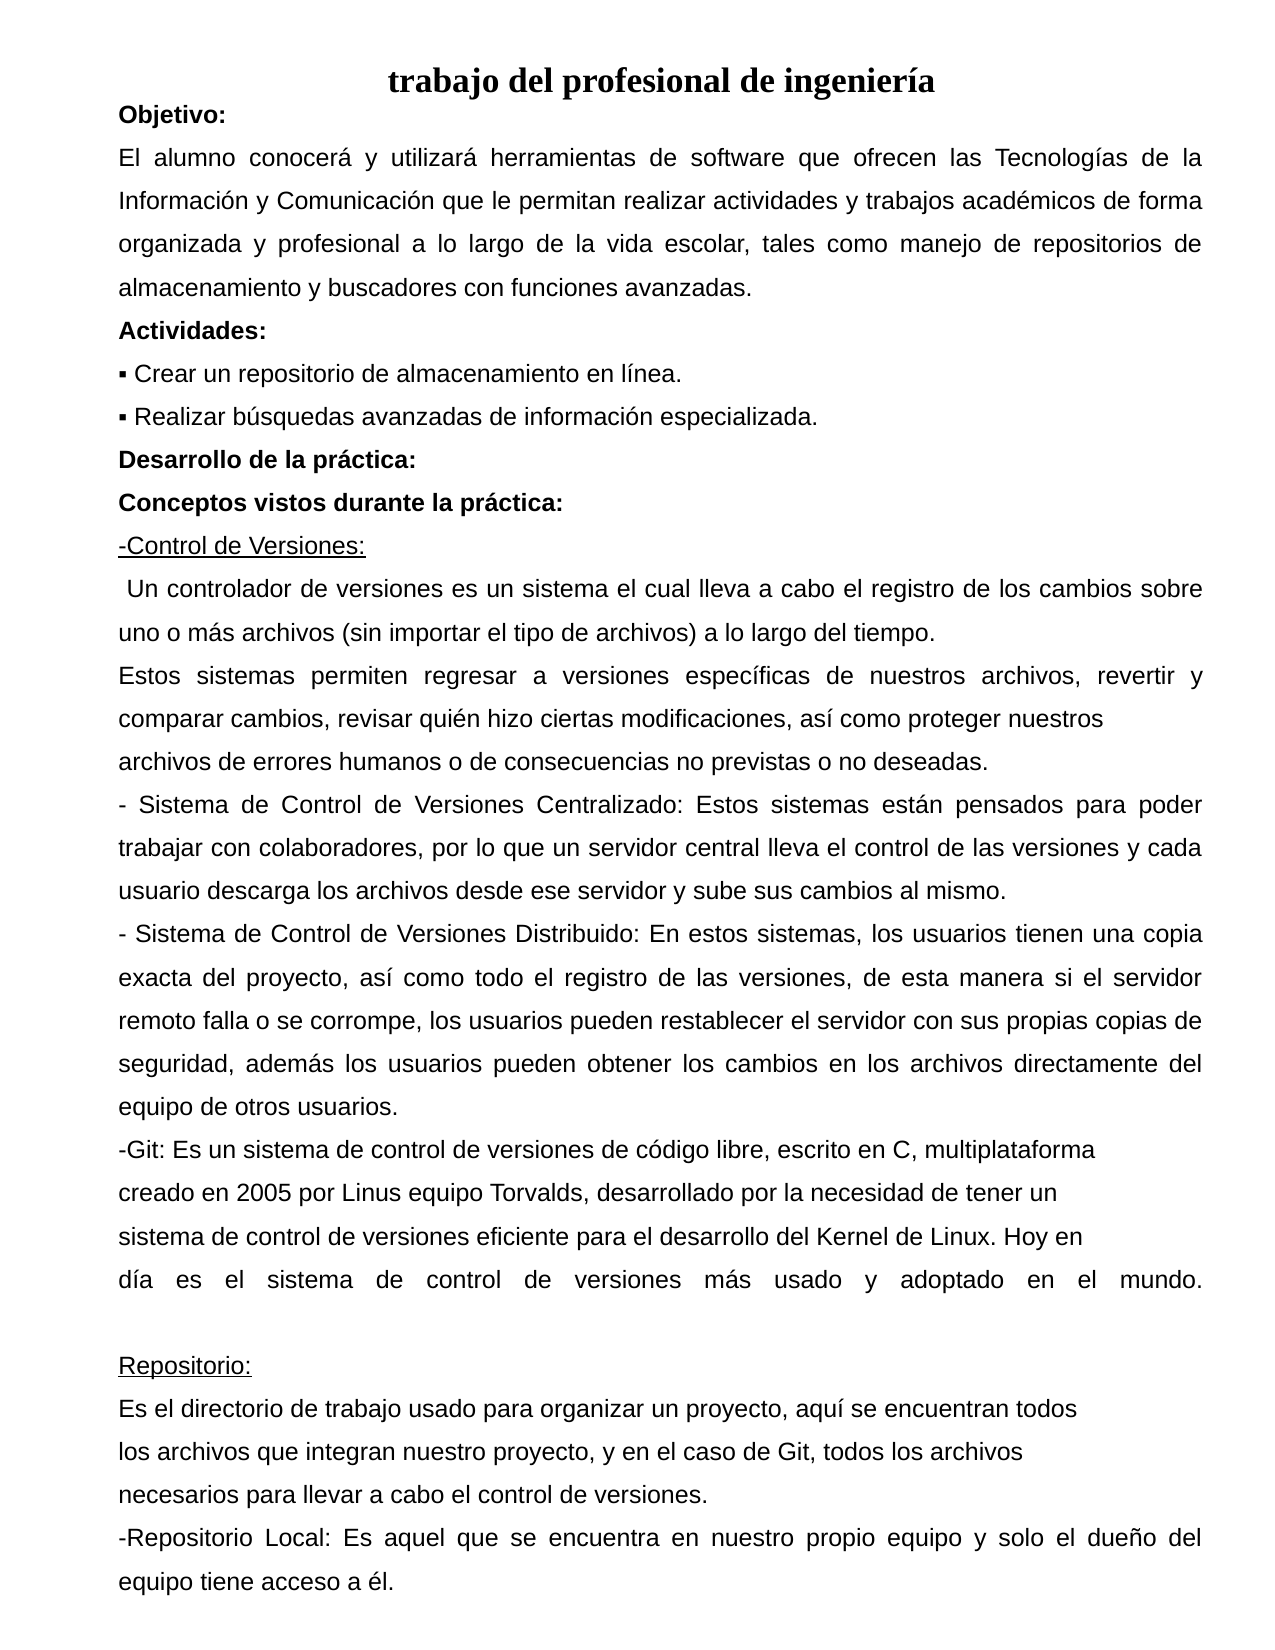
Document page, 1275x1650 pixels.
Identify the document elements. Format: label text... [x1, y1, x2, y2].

text - Sistema de Control de Versiones Distribuido: En estos sistemas, los usuarios tienen una copia exacta del proyecto, así como todo el registro de las versiones, de esta manera si el servidor remoto falla o se corrompe, los usuarios pueden restablecer el servidor con sus propias copias de seguridad, además los usuarios pueden obtener los cambios en los archivos directamente del equipo de otros usuarios. [118, 919, 1205, 1121]
text Conceptos vistos durante la práctica: [118, 488, 1205, 517]
text ▪ Realizar búsquedas avanzadas de información especializada. [118, 402, 1205, 431]
text sistema de control de versiones eficiente para el desarrollo del Kernel de Linux. Hoy en [118, 1221, 1205, 1250]
text -Git: Es un sistema de control de versiones de código libre, escrito en C, multiplataforma [118, 1135, 1205, 1164]
text ▪ Crear un repositorio de almacenamiento en línea. [118, 359, 1205, 387]
text trabajo del profesional de ingeniería [118, 59, 1205, 100]
text Es el directorio de trabajo usado para organizar un proyecto, aquí se encuentran todos [118, 1394, 1205, 1423]
text Objetivo: [118, 100, 1205, 129]
text Estos sistemas permiten regresar a versiones específicas de nuestros archivos, revertir y comparar cambios, revisar quién hizo ciertas modificaciones, así como proteger nuestros [118, 661, 1205, 732]
text archivos de errores humanos o de consecuencias no previstas o no deseadas. [118, 747, 1205, 776]
text -Control de Versiones: [118, 531, 1205, 560]
text Repositorio: [118, 1351, 1205, 1379]
text Actividades: [118, 316, 1205, 344]
text - Sistema de Control de Versiones Centralizado: Estos sistemas están pensados para poder trabajar con colaboradores, por lo que un servidor central lleva el control de las versiones y cada usuario descarga los archivos desde ese servidor y sube sus cambios al mismo. [118, 790, 1205, 905]
text los archivos que integran nuestro proyecto, y en el caso de Git, todos los archivos [118, 1437, 1205, 1466]
text El alumno conocerá y utilizará herramientas de software que ofrecen las Tecnologías de la Información y Comunicación que le permitan realizar actividades y trabajos académicos de forma organizada y profesional a lo largo de la vida escolar, tales como manejo de repositorios de almacenamiento y buscadores con funciones avanzadas. [118, 143, 1205, 301]
text creado en 2005 por Linus equipo Torvalds, desarrollado por la necesidad de tener un [118, 1178, 1205, 1207]
text día es el sistema de control de versiones más usado y adoptado en el mundo. [118, 1264, 1205, 1336]
text Un controlador de versiones es un sistema el cual lleva a cabo el registro de los cambios sobre uno o más archivos (sin importar el tipo de archivos) a lo largo del tiempo. [118, 574, 1205, 646]
text Desarrollo de la práctica: [118, 445, 1205, 474]
text -Repositorio Local: Es aquel que se encuentra en nuestro propio equipo y solo el dueño del equipo tiene acceso a él. [118, 1523, 1205, 1595]
text necesarios para llevar a cabo el control de versiones. [118, 1480, 1205, 1509]
